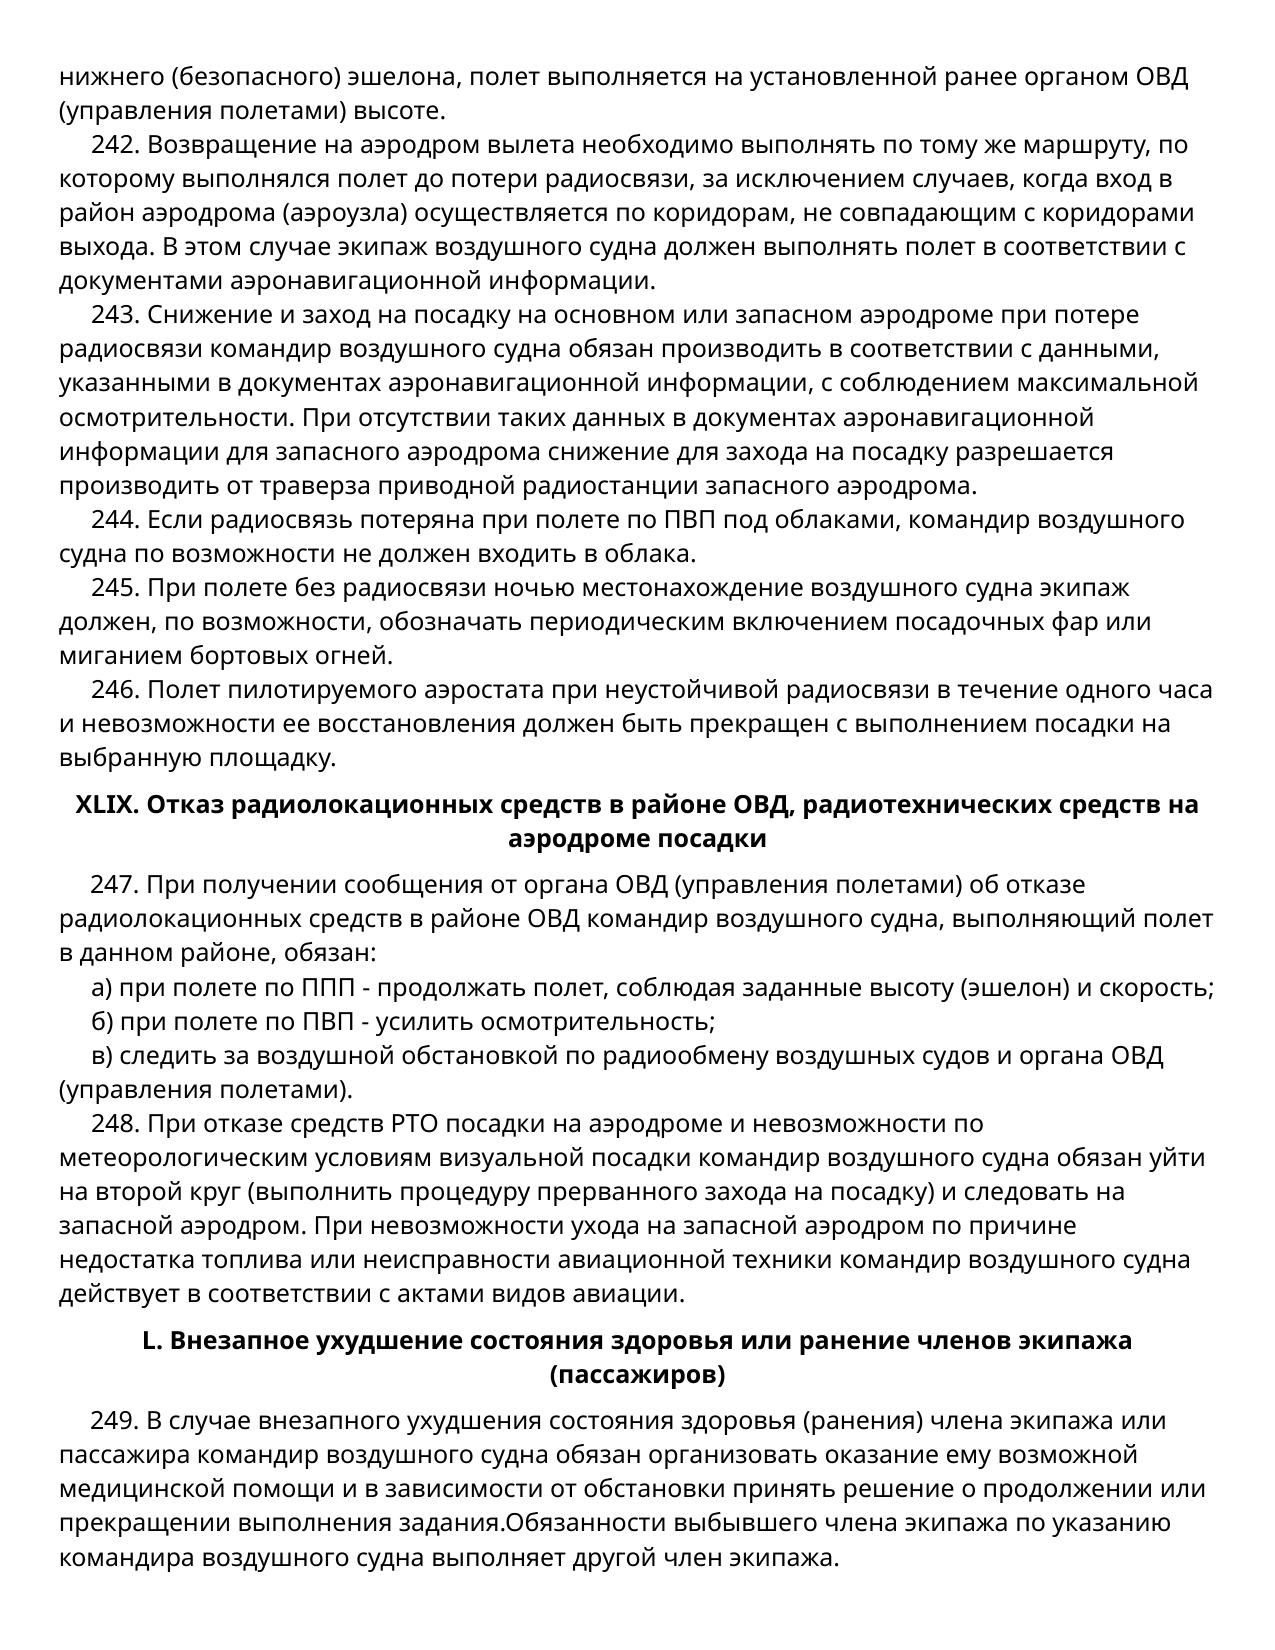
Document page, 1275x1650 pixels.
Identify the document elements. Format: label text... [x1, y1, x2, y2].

text XLIX. Отказ радиолокационных средств в районе ОВД, радиотехнических средств на аэродроме посадки [58, 786, 1216, 854]
text L. Внезапное ухудшение состояния здоровья или ранение членов экипажа (пассажиров) [58, 1322, 1216, 1390]
text 249. В случае внезапного ухудшения состояния здоровья (ранения) члена экипажа или пассажира командир воздушного судна обязан организовать оказание ему возможной медицинской помощи и в зависимости от обстановки принять решение о продолжении или прекращении выполнения задания.Обязанности выбывшего члена экипажа по указанию командира воздушного судна выполняет другой член экипажа. [58, 1403, 1216, 1573]
text нижнего (безопасного) эшелона, полет выполняется на установленной ранее органом ОВД (управления полетами) высоте. 242. Возвращение на аэродром вылета необходимо выполнять по тому же маршруту, по которому выполнялся полет до потери радиосвязи, за исключением случаев, когда вход в район аэродрома (аэроузла) осуществляется по коридорам, не совпадающим с коридорами выхода. В этом случае экипаж воздушного судна должен выполнять полет в соответствии с документами аэронавигационной информации. 243. Снижение и заход на посадку на основном или запасном аэродроме при потере радиосвязи командир воздушного судна обязан производить в соответствии с данными, указанными в документах аэронавигационной информации, с соблюдением максимальной осмотрительности. При отсутствии таких данных в документах аэронавигационной информации для запасного аэродрома снижение для захода на посадку разрешается производить от траверза приводной радиостанции запасного аэродрома. 244. Если радиосвязь потеряна при полете по ПВП под облаками, командир воздушного судна по возможности не должен входить в облака. 245. При полете без радиосвязи ночью местонахождение воздушного судна экипаж должен, по возможности, обозначать периодическим включением посадочных фар или миганием бортовых огней. 246. Полет пилотируемого аэростата при неустойчивой радиосвязи в течение одного часа и невозможности ее восстановления должен быть прекращен с выполнением посадки на выбранную площадку. [58, 58, 1216, 774]
text 247. При получении сообщения от органа ОВД (управления полетами) об отказе радиолокационных средств в районе ОВД командир воздушного судна, выполняющий полет в данном районе, обязан: а) при полете по ППП - продолжать полет, соблюдая заданные высоту (эшелон) и скорость; б) при полете по ПВП - усилить осмотрительность; в) следить за воздушной обстановкой по радиообмену воздушных судов и органа ОВД (управления полетами). 248. При отказе средств РТО посадки на аэродроме и невозможности по метеорологическим условиям визуальной посадки командир воздушного судна обязан уйти на второй круг (выполнить процедуру прерванного захода на посадку) и следовать на запасной аэродром. При невозможности ухода на запасной аэродром по причине недостатка топлива или неисправности авиационной техники командир воздушного судна действует в соответствии с актами видов авиации. [58, 867, 1216, 1310]
